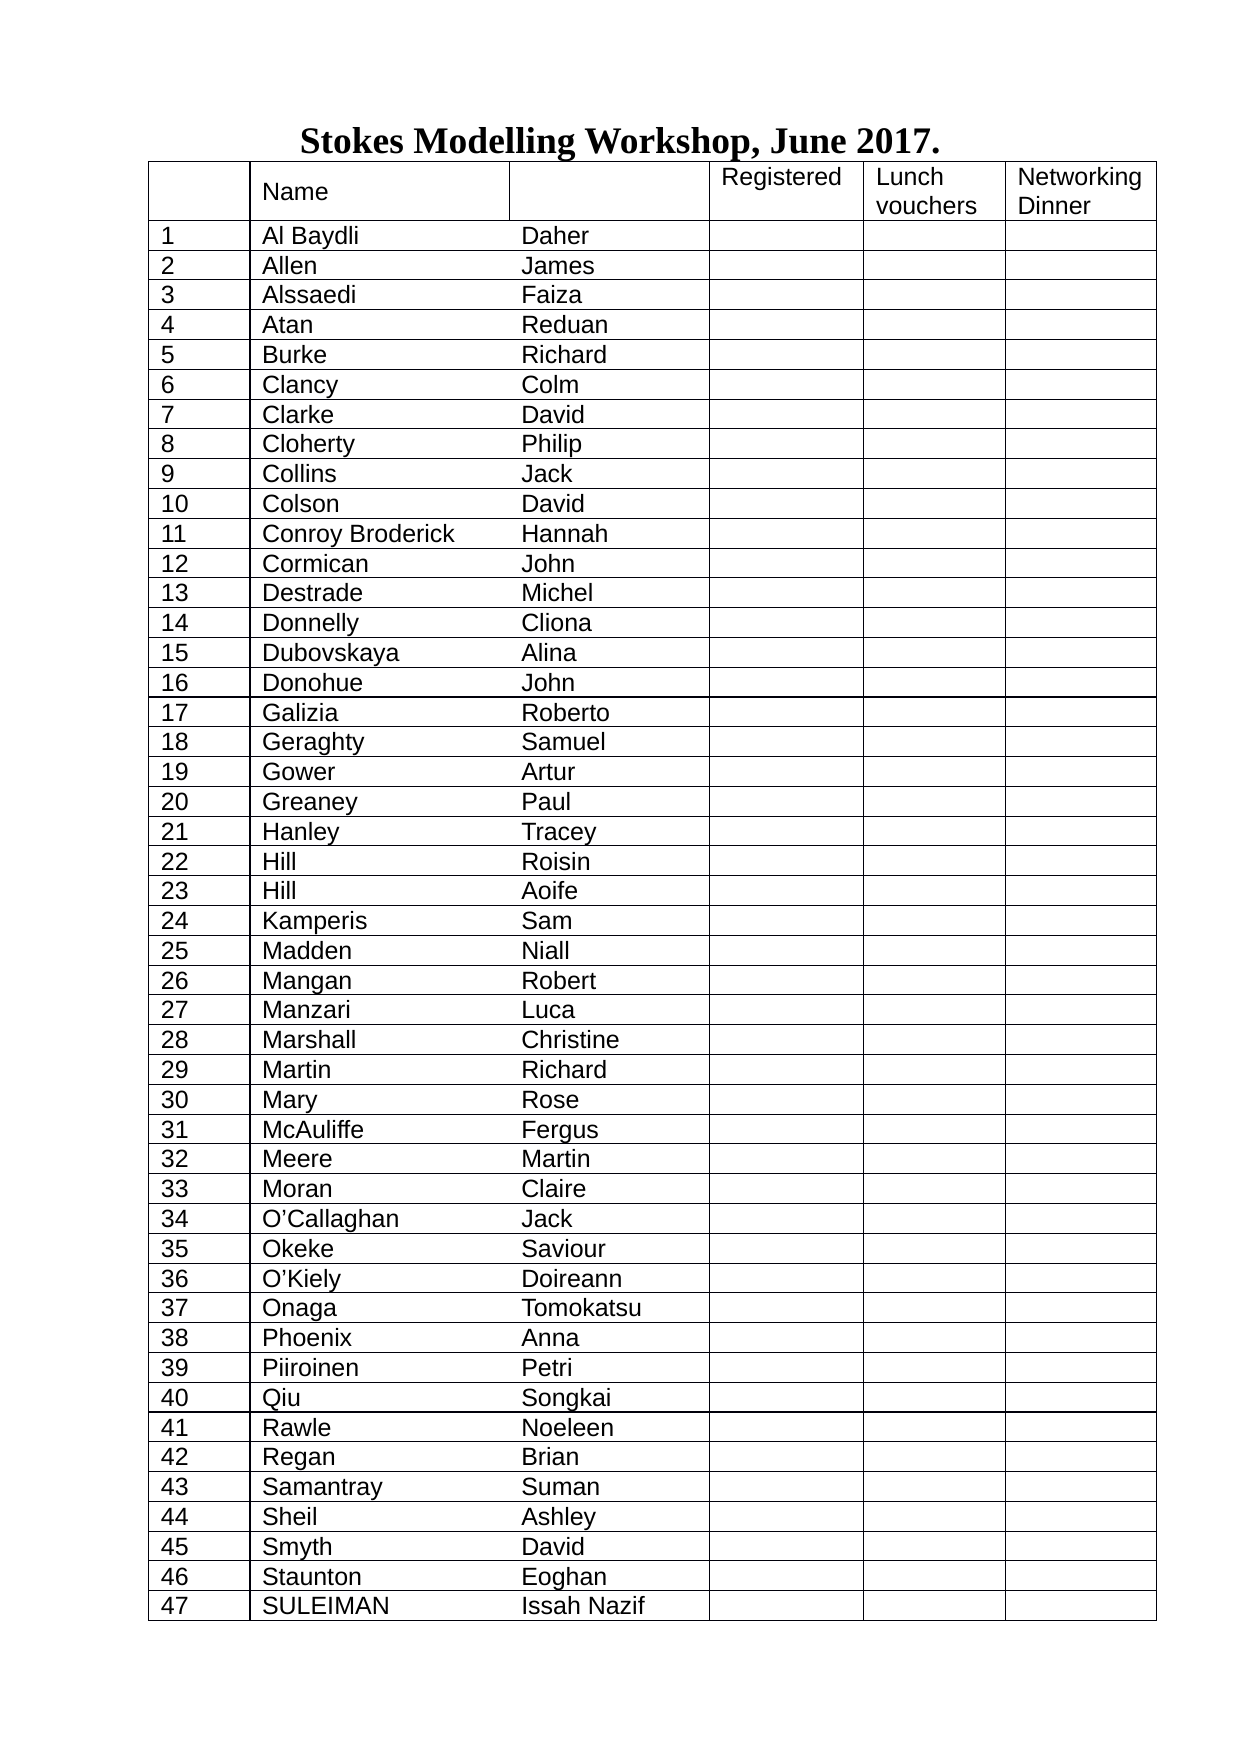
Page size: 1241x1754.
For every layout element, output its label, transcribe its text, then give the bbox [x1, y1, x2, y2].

table_cell [1006, 966, 1156, 994]
table_cell Meere [251, 1144, 509, 1173]
table_cell [1006, 340, 1156, 369]
table_cell [149, 1144, 249, 1173]
table_cell [864, 1174, 1005, 1203]
table_cell [1006, 1293, 1156, 1322]
table_cell [864, 310, 1005, 339]
table_cell [1006, 1025, 1156, 1054]
table_cell [710, 817, 863, 845]
table_cell [149, 1264, 249, 1292]
table_cell [1006, 1353, 1156, 1382]
table_cell Cormican [251, 549, 509, 577]
table_cell David [509, 489, 709, 518]
table_cell [149, 1383, 249, 1411]
table_cell [149, 489, 249, 518]
table_cell [1006, 1204, 1156, 1233]
table_cell Madden [251, 936, 509, 964]
table_cell Rawle [251, 1413, 509, 1441]
table_cell Richard [509, 340, 709, 369]
table_cell [710, 1174, 863, 1203]
table_cell [864, 817, 1005, 845]
table_cell [1006, 519, 1156, 547]
table_cell [710, 1293, 863, 1322]
table_cell [710, 429, 863, 458]
table_cell [1006, 370, 1156, 398]
table_cell [864, 638, 1005, 667]
table_cell [710, 846, 863, 875]
table_cell [864, 1144, 1005, 1173]
table_cell [710, 578, 863, 607]
table_cell [1006, 757, 1156, 786]
table_cell [710, 966, 863, 994]
table_cell [149, 1323, 249, 1352]
table_cell [1006, 1591, 1156, 1620]
table_cell Hill [251, 876, 509, 905]
table_cell [149, 1442, 249, 1471]
table_cell [710, 1264, 863, 1292]
table_cell [864, 340, 1005, 369]
table_cell [1006, 549, 1156, 577]
table_cell Sam [509, 906, 709, 935]
table_cell [1006, 400, 1156, 428]
table_cell [1006, 638, 1156, 667]
table_cell [710, 638, 863, 667]
table_cell [864, 429, 1005, 458]
table_cell [149, 1532, 249, 1560]
table_cell [864, 1323, 1005, 1352]
table_cell Ashley [509, 1502, 709, 1531]
table_cell Colson [251, 489, 509, 518]
table_cell [149, 1502, 249, 1531]
table_cell Cloherty [251, 429, 509, 458]
table_cell [149, 578, 249, 607]
table_cell [149, 787, 249, 816]
table_cell [1006, 221, 1156, 249]
table_cell Atan [251, 310, 509, 339]
table_cell [1006, 310, 1156, 339]
table_cell [149, 370, 249, 398]
table_cell Faiza [509, 280, 709, 309]
table_cell [149, 757, 249, 786]
table_cell Al Baydli [251, 221, 509, 249]
table_cell [1006, 608, 1156, 637]
table_cell Piiroinen [251, 1353, 509, 1382]
table_cell [1006, 1561, 1156, 1590]
table_cell Niall [509, 936, 709, 964]
table_cell [149, 995, 249, 1024]
table_cell Sheil [251, 1502, 509, 1531]
table_cell [864, 787, 1005, 816]
table_cell [864, 1413, 1005, 1441]
table_cell [710, 757, 863, 786]
table_cell Eoghan [509, 1561, 709, 1590]
table_cell Jack [509, 1204, 709, 1233]
table_cell [149, 1472, 249, 1501]
table_cell [864, 549, 1005, 577]
table_cell [149, 668, 249, 696]
table_cell [149, 1204, 249, 1233]
table_cell [1006, 817, 1156, 845]
table_cell Alssaedi [251, 280, 509, 309]
table_cell [864, 1532, 1005, 1560]
table_cell [710, 400, 863, 428]
table_cell [864, 1085, 1005, 1113]
table_cell [710, 876, 863, 905]
table_cell Mary [251, 1085, 509, 1113]
table_cell [149, 310, 249, 339]
table_cell [1006, 1085, 1156, 1113]
table_cell [1006, 846, 1156, 875]
table_cell [1006, 698, 1156, 726]
table_cell [1006, 1144, 1156, 1173]
table_header Name [251, 162, 509, 220]
table_cell [1006, 995, 1156, 1024]
table_cell Luca [509, 995, 709, 1024]
table_cell [710, 1055, 863, 1084]
table_cell SULEIMAN [251, 1591, 509, 1620]
table_cell Rose [509, 1085, 709, 1113]
table_cell Aoife [509, 876, 709, 905]
table_cell [710, 668, 863, 696]
table_cell Moran [251, 1174, 509, 1203]
table_cell [710, 698, 863, 726]
table_cell Hannah [509, 519, 709, 547]
table_cell Donohue [251, 668, 509, 696]
table_cell [1006, 459, 1156, 488]
table_cell [864, 1442, 1005, 1471]
table_cell [710, 340, 863, 369]
table_cell [710, 608, 863, 637]
table_cell John [509, 549, 709, 577]
table_cell [149, 1561, 249, 1590]
table_cell Martin [509, 1144, 709, 1173]
table_cell Regan [251, 1442, 509, 1471]
table_cell [864, 966, 1005, 994]
table_cell Fergus [509, 1115, 709, 1143]
table_cell McAuliffe [251, 1115, 509, 1143]
table_cell [864, 1561, 1005, 1590]
table_cell [1006, 936, 1156, 964]
table_cell Songkai [509, 1383, 709, 1411]
table_cell [864, 936, 1005, 964]
table_cell [1006, 251, 1156, 279]
table_cell Samuel [509, 727, 709, 756]
table_cell Collins [251, 459, 509, 488]
table_cell [1006, 1442, 1156, 1471]
table_cell [149, 280, 249, 309]
table_cell [864, 1591, 1005, 1620]
table_cell Christine [509, 1025, 709, 1054]
table_cell [864, 668, 1005, 696]
table_cell Hanley [251, 817, 509, 845]
table_cell [149, 340, 249, 369]
table_cell Burke [251, 340, 509, 369]
table_cell Reduan [509, 310, 709, 339]
table_cell Daher [509, 221, 709, 249]
table_cell [1006, 1234, 1156, 1262]
table_cell [149, 1413, 249, 1441]
table_cell [149, 817, 249, 845]
table_cell Suman [509, 1472, 709, 1501]
table_cell Martin [251, 1055, 509, 1084]
table_cell [149, 966, 249, 994]
table_cell [149, 459, 249, 488]
table_cell Roisin [509, 846, 709, 875]
table_cell [710, 1591, 863, 1620]
table_cell [864, 251, 1005, 279]
table_cell Roberto [509, 698, 709, 726]
table_cell Gower [251, 757, 509, 786]
table_cell [149, 638, 249, 667]
table_cell [710, 549, 863, 577]
table_cell [710, 459, 863, 488]
table_cell [149, 608, 249, 637]
table_cell Allen [251, 251, 509, 279]
table_cell [864, 459, 1005, 488]
table_cell [710, 1234, 863, 1262]
table_cell Brian [509, 1442, 709, 1471]
table_cell [710, 370, 863, 398]
table_cell Manzari [251, 995, 509, 1024]
table_cell [710, 310, 863, 339]
table_cell [710, 787, 863, 816]
table_cell [710, 906, 863, 935]
table_cell Destrade [251, 578, 509, 607]
table_cell Tracey [509, 817, 709, 845]
table_cell Dubovskaya [251, 638, 509, 667]
table_cell [710, 1532, 863, 1560]
table_cell [864, 846, 1005, 875]
table_cell Robert [509, 966, 709, 994]
table_cell [710, 1085, 863, 1113]
table_cell Cliona [509, 608, 709, 637]
table_cell [1006, 876, 1156, 905]
table_cell [710, 1413, 863, 1441]
table_cell [1006, 1383, 1156, 1411]
table_cell Jack [509, 459, 709, 488]
table_cell [864, 1204, 1005, 1233]
table_cell [710, 727, 863, 756]
table_cell Donnelly [251, 608, 509, 637]
table_cell [864, 400, 1005, 428]
table_cell [1006, 489, 1156, 518]
table_cell [1006, 1413, 1156, 1441]
table_cell Hill [251, 846, 509, 875]
table_cell [864, 1115, 1005, 1143]
table_cell [864, 519, 1005, 547]
table_cell [710, 1323, 863, 1352]
table_cell [149, 936, 249, 964]
table_cell [149, 400, 249, 428]
table_cell [710, 1353, 863, 1382]
table_cell [149, 251, 249, 279]
table_cell Anna [509, 1323, 709, 1352]
table_cell [710, 1472, 863, 1501]
table_cell [710, 221, 863, 249]
table_cell Geraghty [251, 727, 509, 756]
table_cell [864, 1293, 1005, 1322]
table_cell David [509, 1532, 709, 1560]
table_cell Colm [509, 370, 709, 398]
table_cell Alina [509, 638, 709, 667]
table_cell [864, 578, 1005, 607]
table_cell [864, 757, 1005, 786]
table_cell Marshall [251, 1025, 509, 1054]
table_cell Greaney [251, 787, 509, 816]
table_cell [864, 727, 1005, 756]
table_cell Michel [509, 578, 709, 607]
table_cell Petri [509, 1353, 709, 1382]
text Stokes Modelling Workshop, June 2017. [118, 118, 1122, 161]
table_cell [149, 519, 249, 547]
table_cell [710, 936, 863, 964]
table_cell [864, 1025, 1005, 1054]
table_cell [1006, 1174, 1156, 1203]
table_header Lunch vouchers [864, 162, 1005, 220]
table_cell Samantray [251, 1472, 509, 1501]
table_cell [864, 1383, 1005, 1411]
table_cell [864, 1502, 1005, 1531]
table_cell [149, 1234, 249, 1262]
table_cell [1006, 1055, 1156, 1084]
table_cell [710, 1025, 863, 1054]
table_cell Claire [509, 1174, 709, 1203]
table_cell [864, 1234, 1005, 1262]
table_cell Tomokatsu [509, 1293, 709, 1322]
table_cell [1006, 1323, 1156, 1352]
table_cell Qiu [251, 1383, 509, 1411]
table_cell [864, 489, 1005, 518]
table_cell [149, 1055, 249, 1084]
table_cell O’Callaghan [251, 1204, 509, 1233]
table_cell [864, 1472, 1005, 1501]
table_cell [1006, 429, 1156, 458]
table_cell [864, 995, 1005, 1024]
table_cell [710, 280, 863, 309]
table_cell [864, 608, 1005, 637]
table_cell O’Kiely [251, 1264, 509, 1292]
table_cell [710, 1383, 863, 1411]
table_cell Doireann [509, 1264, 709, 1292]
table_cell Clancy [251, 370, 509, 398]
table_cell [1006, 1502, 1156, 1531]
table_cell [1006, 1472, 1156, 1501]
table_cell [149, 1591, 249, 1620]
table_cell John [509, 668, 709, 696]
table_cell [710, 1144, 863, 1173]
table_cell Smyth [251, 1532, 509, 1560]
table_header [149, 162, 249, 220]
table_cell [149, 549, 249, 577]
table_cell Galizia [251, 698, 509, 726]
table_cell [1006, 1264, 1156, 1292]
table_cell [864, 370, 1005, 398]
table_cell Mangan [251, 966, 509, 994]
table_cell [864, 698, 1005, 726]
table_cell [864, 1353, 1005, 1382]
table_cell [149, 1025, 249, 1054]
table_cell [864, 1264, 1005, 1292]
table_header Registered [710, 162, 863, 220]
table_cell [149, 846, 249, 875]
table_header Networking Dinner [1006, 162, 1156, 220]
table_cell [1006, 906, 1156, 935]
table_cell [149, 221, 249, 249]
table_cell [710, 1442, 863, 1471]
table_cell James [509, 251, 709, 279]
table_cell [1006, 727, 1156, 756]
table_cell Saviour [509, 1234, 709, 1262]
table_cell Artur [509, 757, 709, 786]
table_cell [149, 1174, 249, 1203]
table_cell Issah Nazif [509, 1591, 709, 1620]
table_cell [710, 1561, 863, 1590]
table_cell [710, 995, 863, 1024]
table_cell [864, 280, 1005, 309]
table_cell [149, 429, 249, 458]
table_cell Staunton [251, 1561, 509, 1590]
table_cell [864, 221, 1005, 249]
table_cell [1006, 280, 1156, 309]
table_cell [864, 1055, 1005, 1084]
table_cell Okeke [251, 1234, 509, 1262]
table_cell [1006, 1115, 1156, 1143]
table_cell Phoenix [251, 1323, 509, 1352]
table_header [510, 162, 709, 220]
table_cell [710, 1502, 863, 1531]
table_cell Paul [509, 787, 709, 816]
table_cell [149, 698, 249, 726]
table_cell Richard [509, 1055, 709, 1084]
table_cell [149, 727, 249, 756]
table_cell [864, 906, 1005, 935]
table_cell [710, 1115, 863, 1143]
table_cell [149, 876, 249, 905]
table_cell Onaga [251, 1293, 509, 1322]
table_cell [149, 1293, 249, 1322]
table_cell [864, 876, 1005, 905]
table_cell [149, 1115, 249, 1143]
table_cell [1006, 1532, 1156, 1560]
table_cell David [509, 400, 709, 428]
table_cell [1006, 668, 1156, 696]
table_cell Clarke [251, 400, 509, 428]
table_cell Philip [509, 429, 709, 458]
table_cell [710, 251, 863, 279]
table_cell Conroy Broderick [251, 519, 509, 547]
table_cell [1006, 578, 1156, 607]
table_cell [710, 519, 863, 547]
table_cell [710, 1204, 863, 1233]
table_cell [149, 906, 249, 935]
table_cell [1006, 787, 1156, 816]
table_cell Kamperis [251, 906, 509, 935]
table_cell [710, 489, 863, 518]
table_cell [149, 1353, 249, 1382]
table_cell [149, 1085, 249, 1113]
table_cell Noeleen [509, 1413, 709, 1441]
